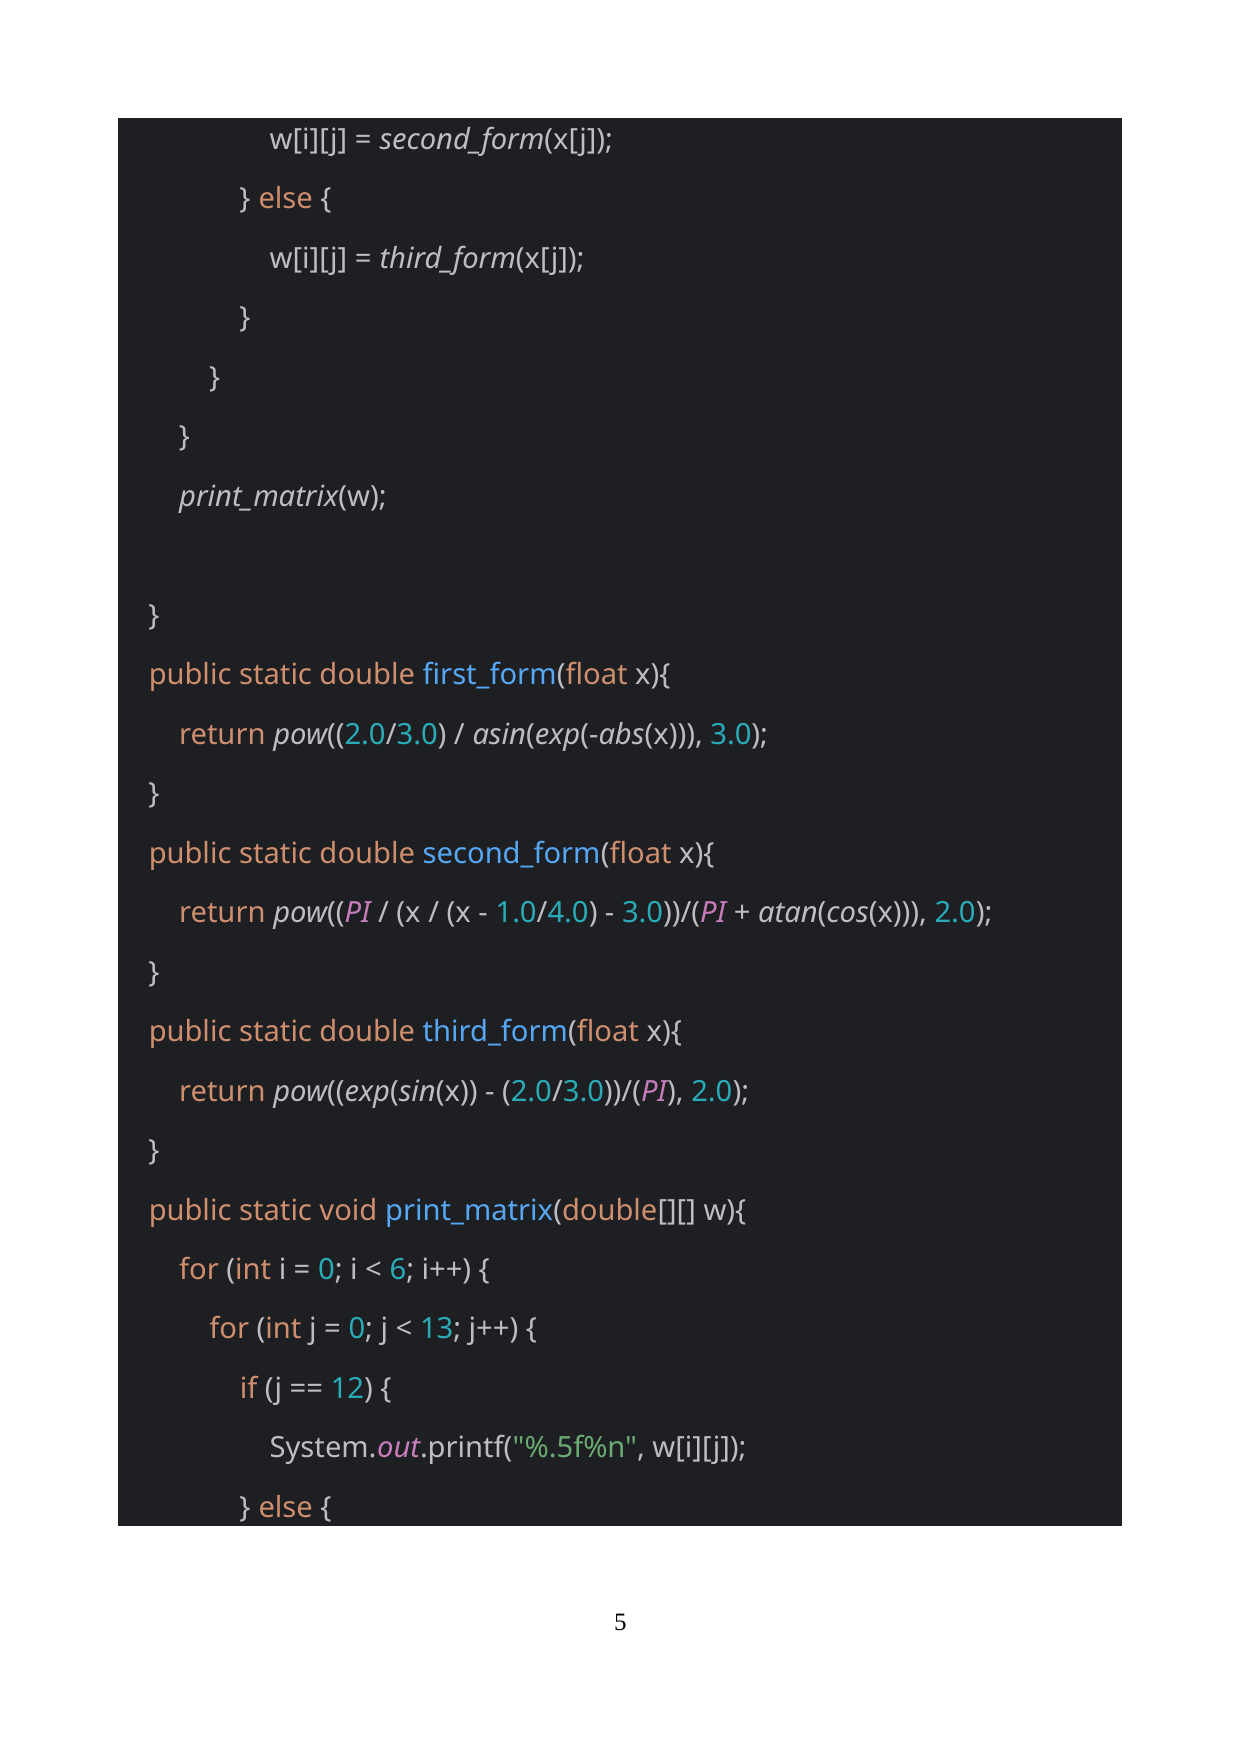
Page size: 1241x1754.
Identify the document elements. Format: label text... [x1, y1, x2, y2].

text w[i][j] = second_form(x[j]); } else { w[i][j] = third_form(x[j]); } } } print_matrix(w); } public static double first_form(float x){ return pow((2.0/3.0) / asin(exp(-abs(x))), 3.0); } public static double second_form(float x){ return pow((PI / (x / (x - 1.0/4.0) - 3.0))/(PI + atan(cos(x))), 2.0); } public static double third_form(float x){ return pow((exp(sin(x)) - (2.0/3.0))/(PI), 2.0); } public static void print_matrix(double[][] w){ for (int i = 0; i < 6; i++) { for (int j = 0; j < 13; j++) { if (j == 12) { System.out.printf("%.5f%n", w[i][j]); } else { [118, 118, 1122, 1526]
